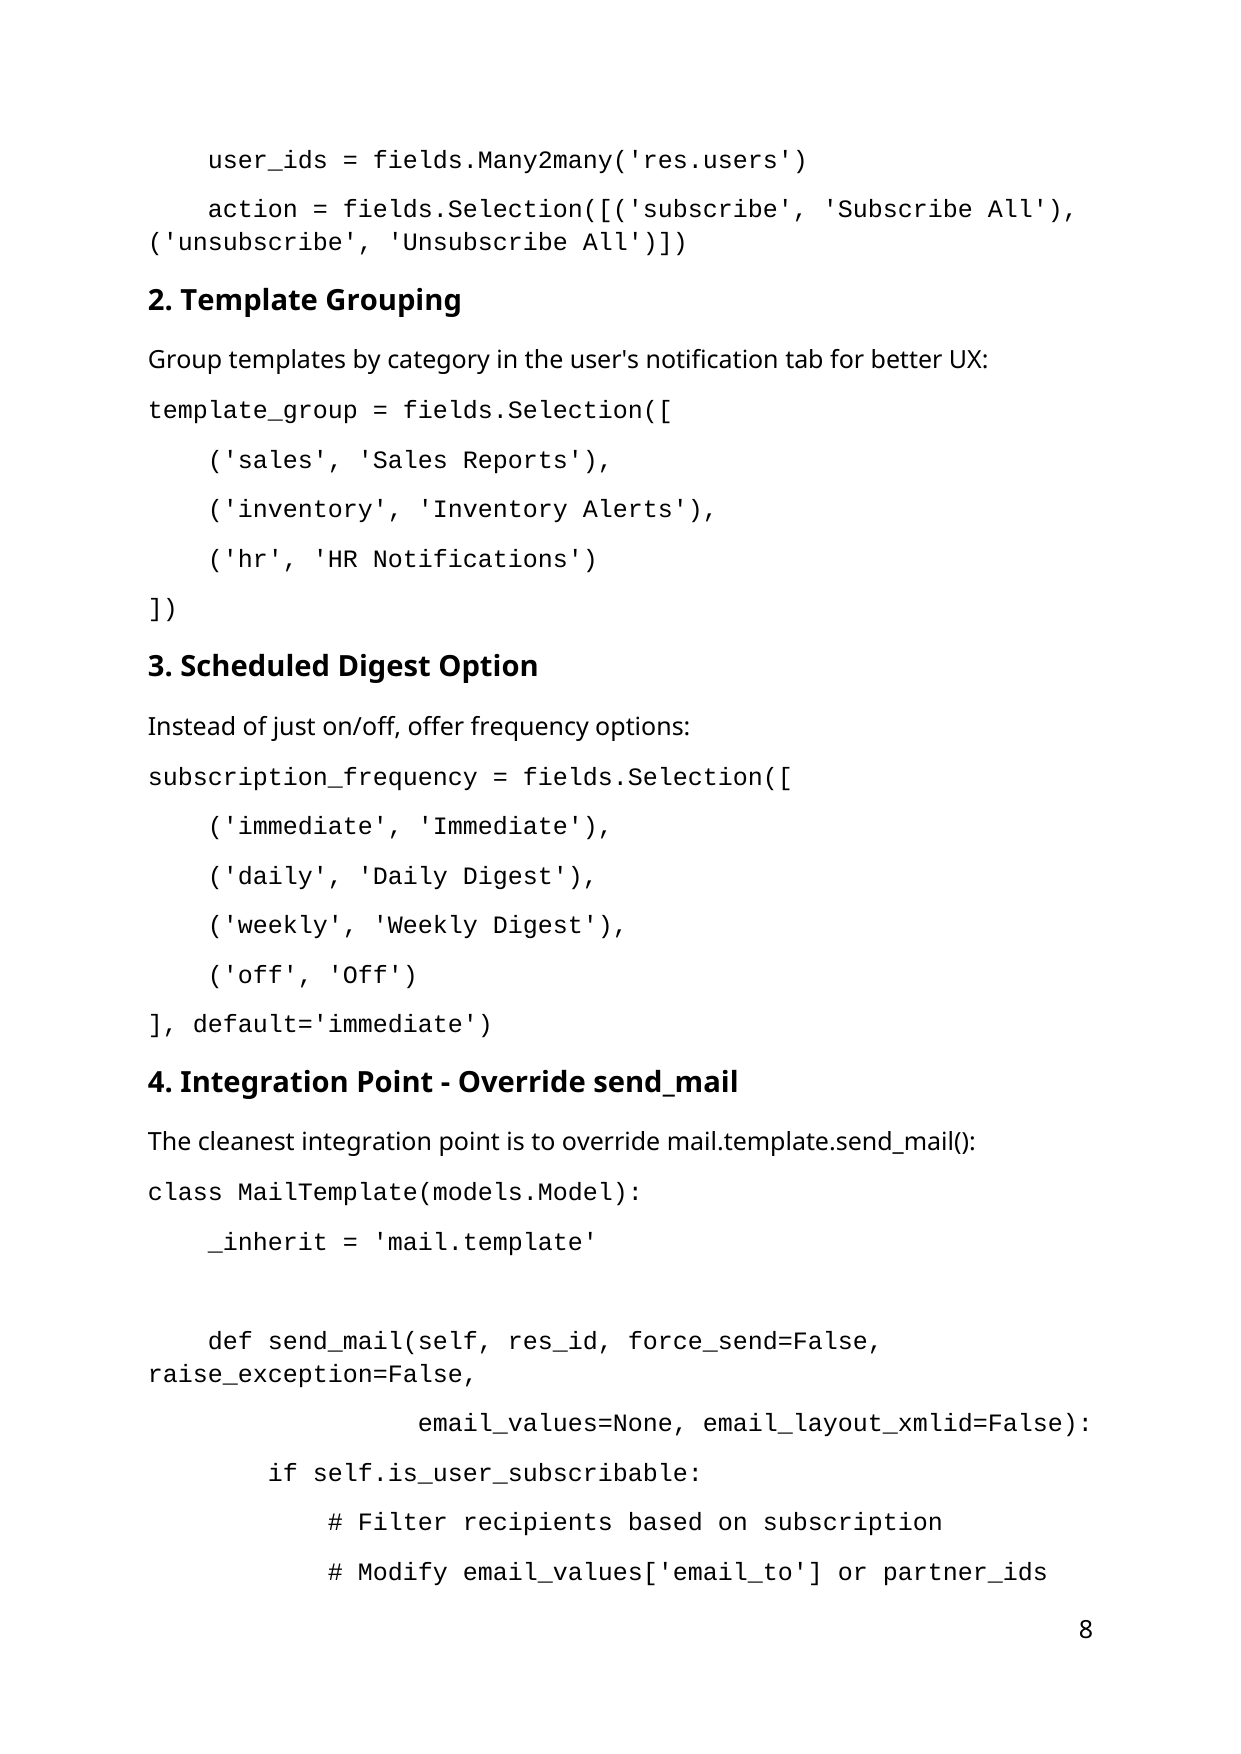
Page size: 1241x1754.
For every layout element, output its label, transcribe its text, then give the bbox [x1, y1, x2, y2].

text ('inventory', 'Inventory Alerts'), [148, 497, 1093, 525]
text # Filter recipients based on subscription [148, 1509, 1093, 1538]
text class MailTemplate(models.Model): [148, 1180, 1093, 1208]
text user_ids = fields.Many2many('res.users') [148, 148, 1093, 176]
text action = fields.Selection([('subscribe', 'Subscribe All'), ('unsubscribe', 'Unsubscribe All')]) [148, 197, 1093, 258]
text Instead of just on/off, offer frequency options: [148, 708, 1093, 742]
text # Modify email_values['email_to'] or partner_ids [148, 1559, 1093, 1587]
text subscription_frequency = fields.Selection([ [148, 764, 1093, 793]
text ('daily', 'Daily Digest'), [148, 863, 1093, 892]
text ('weekly', 'Weekly Digest'), [148, 913, 1093, 941]
text _inherit = 'mail.template' [148, 1229, 1093, 1258]
text ], default='immediate') [148, 1012, 1093, 1040]
text email_values=None, email_layout_xmlid=False): [148, 1411, 1093, 1439]
text The cleanest integration point is to override mail.template.send_mail(): [148, 1124, 1093, 1158]
text 2. Template Grouping [148, 279, 1093, 319]
text if self.is_user_subscribable: [148, 1460, 1093, 1488]
text ('off', 'Off') [148, 962, 1093, 991]
text ]) [148, 596, 1093, 624]
text Group templates by category in the user's notification tab for better UX: [148, 342, 1093, 376]
text ('hr', 'HR Notifications') [148, 547, 1093, 575]
text 4. Integration Point - Override send_mail [148, 1061, 1093, 1101]
text ('sales', 'Sales Reports'), [148, 448, 1093, 476]
text 3. Scheduled Digest Option [148, 646, 1093, 685]
text ('immediate', 'Immediate'), [148, 814, 1093, 842]
text template_group = fields.Selection([ [148, 398, 1093, 426]
text def send_mail(self, res_id, force_send=False, raise_exception=False, [148, 1328, 1093, 1389]
